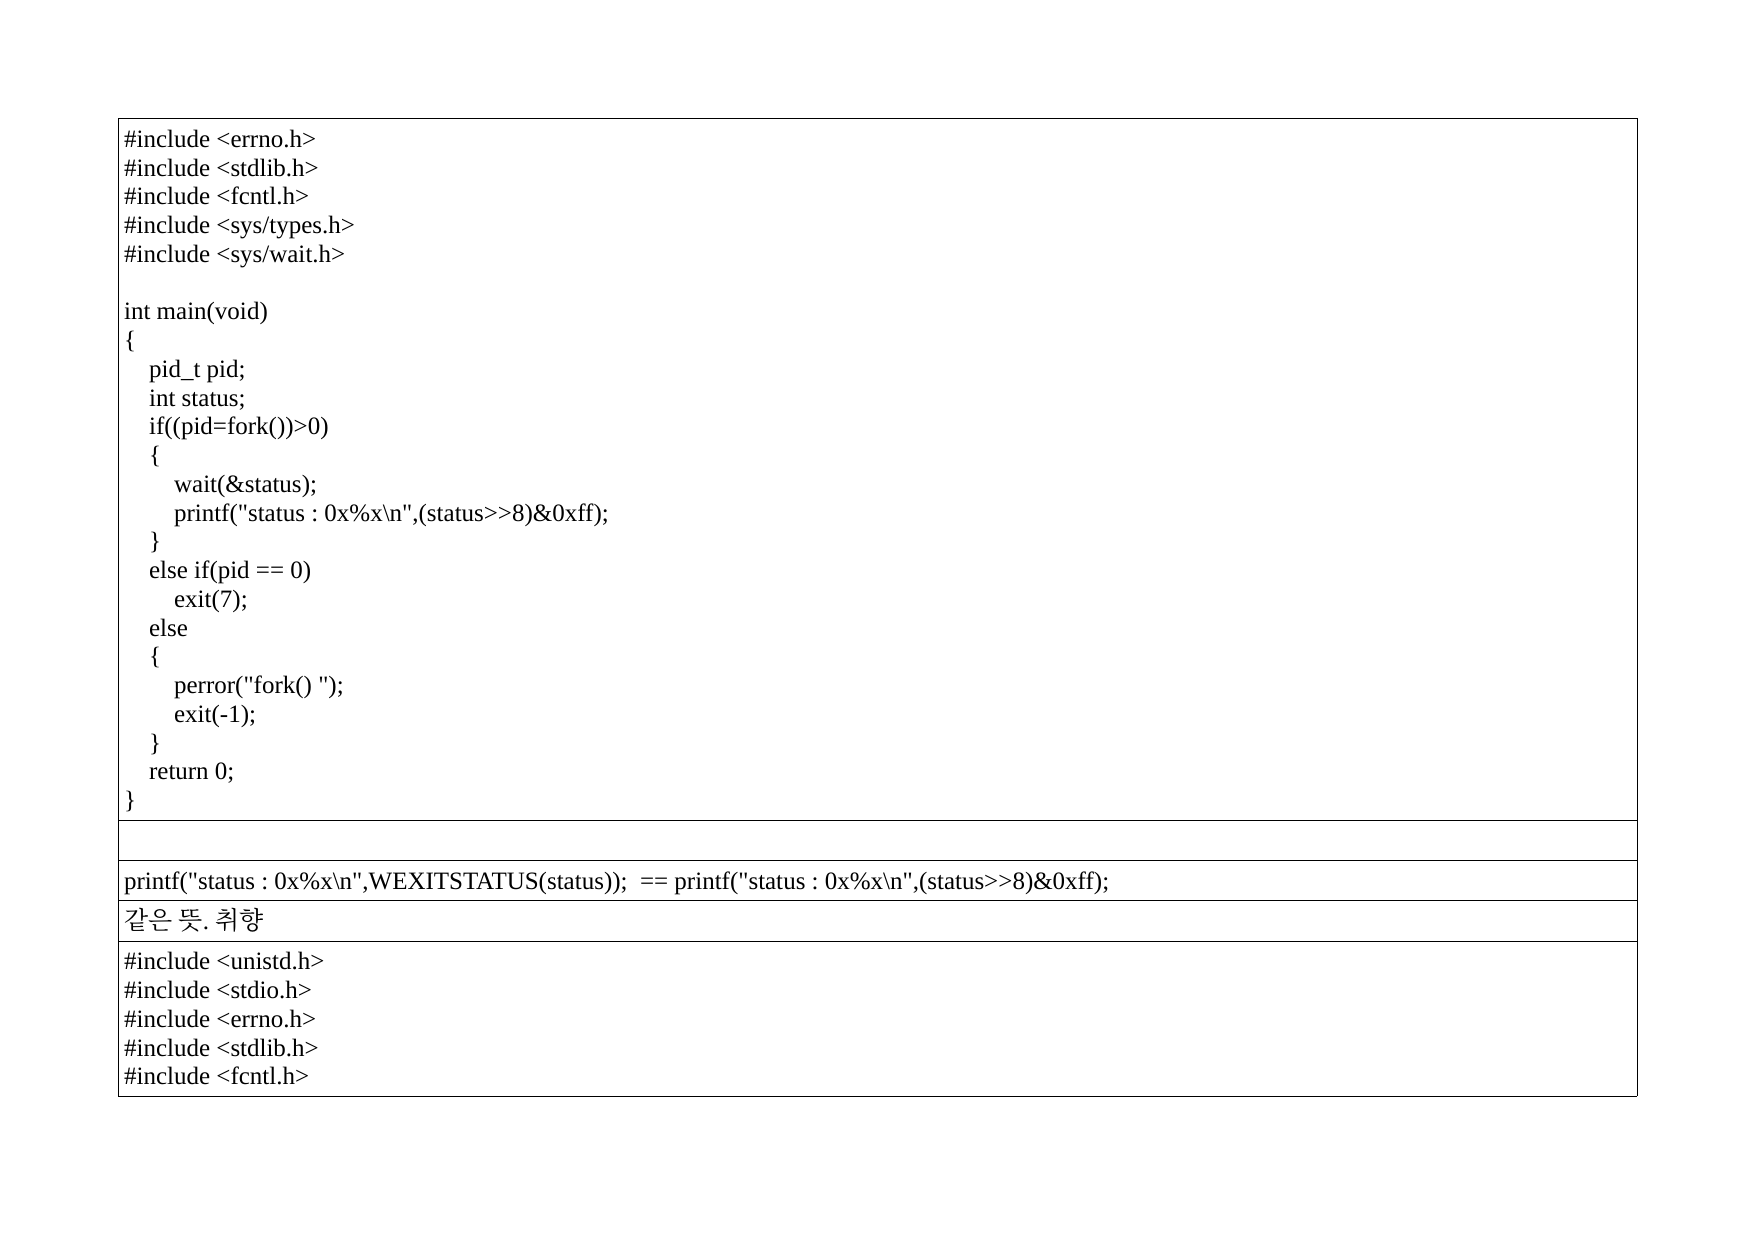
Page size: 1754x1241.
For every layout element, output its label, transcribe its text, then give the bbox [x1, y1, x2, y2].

table_cell #include <errno.h> #include <stdlib.h> #include <fcntl.h> #include <sys/types.h> #include <sys/wait.h> int main(void) { pid_t pid; int status; if((pid=fork())>0) { wait(&status); printf("status : 0x%x\n",(status>>8)&0xff); } else if(pid == 0) exit(7); else { perror("fork() "); exit(-1); } return 0; } [119, 119, 1637, 820]
table_cell [119, 821, 1637, 860]
table_cell #include <unistd.h> #include <stdio.h> #include <errno.h> #include <stdlib.h> #include <fcntl.h> [119, 942, 1637, 1096]
table_cell printf("status : 0x%x\n",WEXITSTATUS(status)); == printf("status : 0x%x\n",(status>>8)&0xff); [119, 861, 1637, 900]
table_cell 같은 뜻. 취향 [119, 901, 1637, 941]
